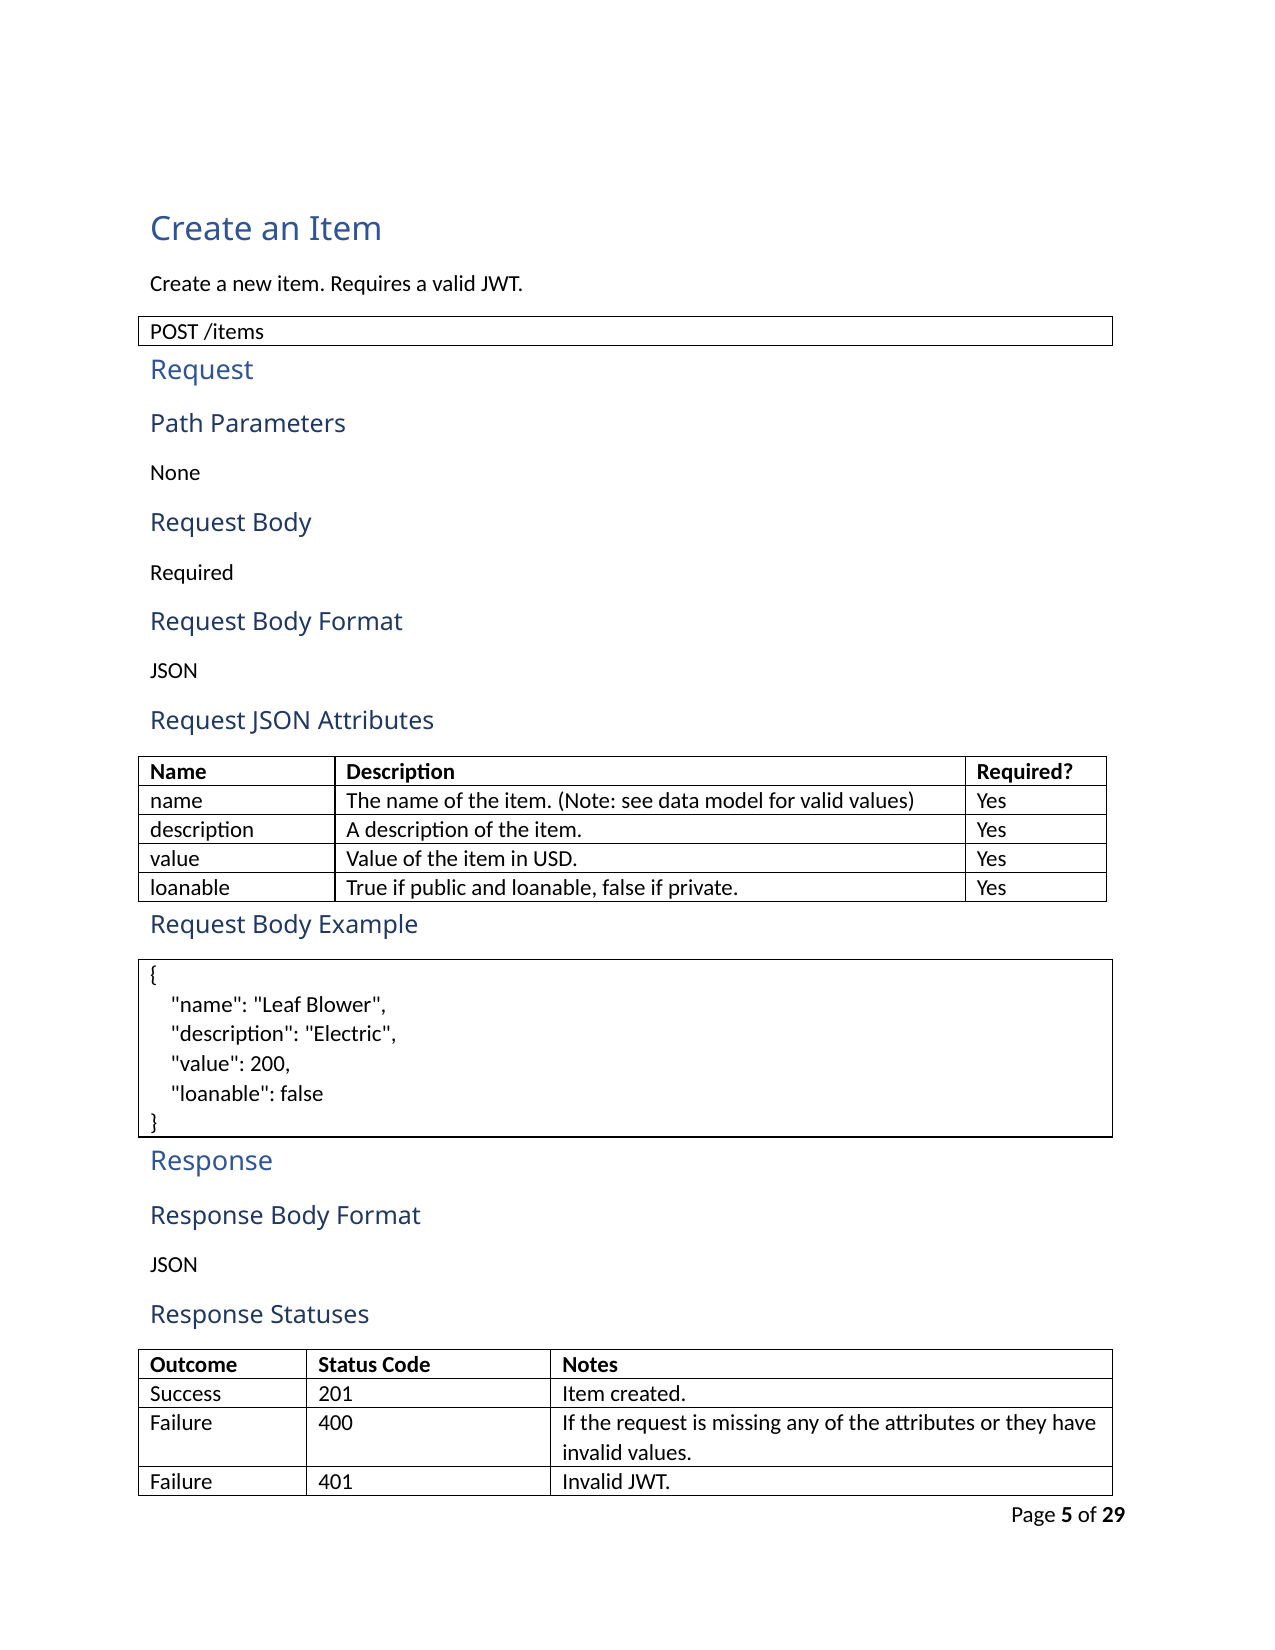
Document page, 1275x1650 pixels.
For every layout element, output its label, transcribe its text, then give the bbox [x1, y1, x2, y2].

subtitle Request Body Format [150, 604, 1125, 638]
subtitle Request Body Example [150, 906, 1125, 940]
table_cell name [139, 786, 334, 814]
table_cell loanable [139, 873, 334, 901]
table_cell Item created. [551, 1379, 1112, 1407]
table_cell description [139, 815, 334, 843]
subtitle Request JSON Attributes [150, 703, 1125, 737]
table_cell 201 [307, 1379, 550, 1407]
subtitle Path Parameters [150, 406, 1125, 440]
subtitle Response Statuses [150, 1296, 1125, 1331]
table_cell Invalid JWT. [551, 1467, 1112, 1495]
text JSON [150, 1250, 1125, 1278]
table_cell Failure [139, 1467, 306, 1495]
table_cell If the request is missing any of the attributes or they have invalid values. [551, 1408, 1112, 1466]
table_header Notes [551, 1350, 1112, 1378]
table_cell Failure [139, 1408, 306, 1466]
table_cell Value of the item in USD. [336, 844, 965, 872]
table_cell A description of the item. [336, 815, 965, 843]
text None [150, 458, 1125, 487]
subtitle Response Body Format [150, 1197, 1125, 1231]
table_header Description [336, 757, 965, 785]
subtitle Create an Item [150, 205, 1125, 250]
table_cell Yes [966, 786, 1106, 814]
table_cell True if public and loanable, false if private. [336, 873, 965, 901]
table_header POST /items [139, 317, 1112, 345]
table_header Outcome [139, 1350, 306, 1378]
table_header Name [139, 757, 334, 785]
subtitle Response [150, 1142, 1125, 1178]
text JSON [150, 657, 1125, 685]
table_header { "name": "Leaf Blower", "description": "Electric", "value": 200, "loanable": false } [139, 960, 1112, 1136]
table_cell Yes [966, 815, 1106, 843]
table_cell Yes [966, 873, 1106, 901]
table_cell The name of the item. (Note: see data model for valid values) [336, 786, 965, 814]
text Create a new item. Requires a valid JWT. [150, 269, 1125, 297]
table_cell Yes [966, 844, 1106, 872]
table_cell value [139, 844, 334, 872]
table_cell 401 [307, 1467, 550, 1495]
table_cell 400 [307, 1408, 550, 1466]
table_header Status Code [307, 1350, 550, 1378]
table_header Required? [966, 757, 1106, 785]
subtitle Request Body [150, 505, 1125, 539]
table_cell Success [139, 1379, 306, 1407]
subtitle Request [150, 350, 1125, 387]
text Required [150, 558, 1125, 586]
